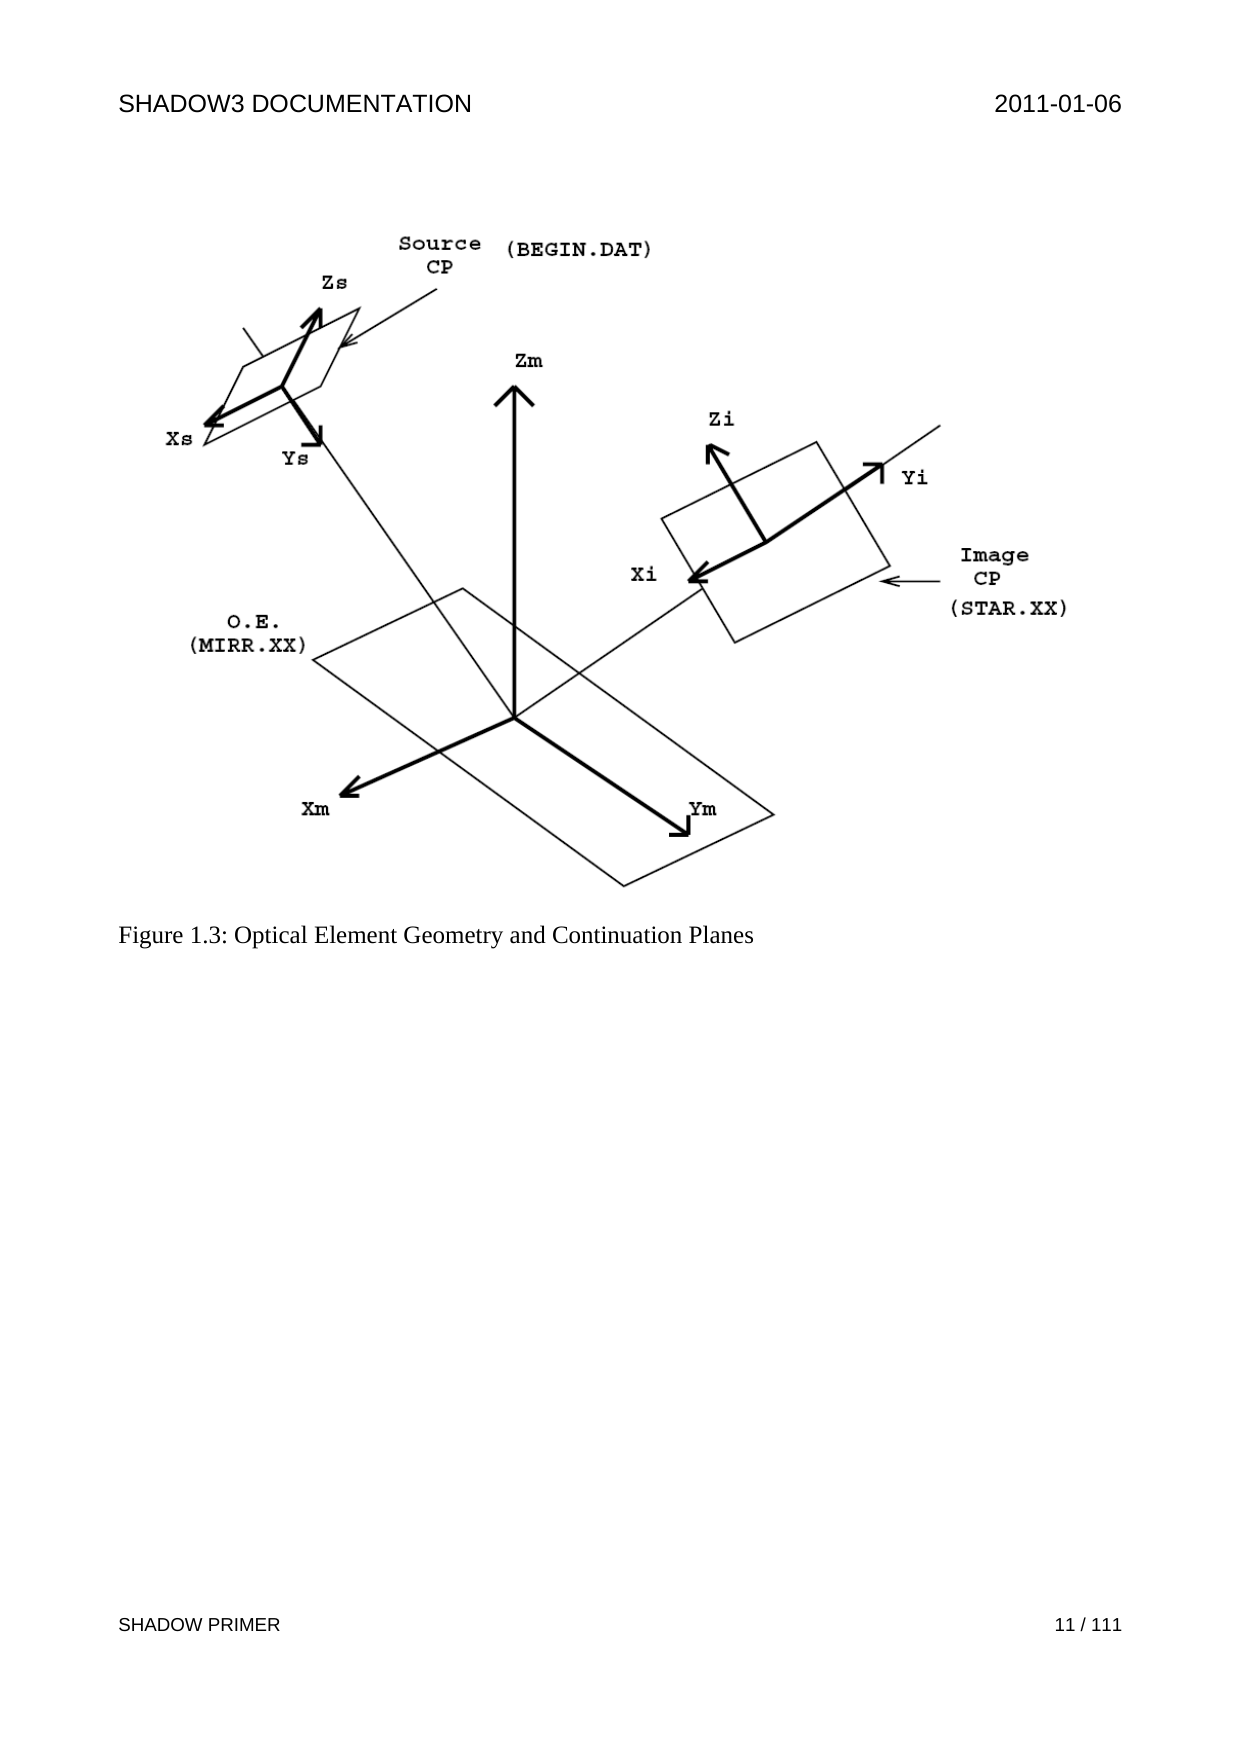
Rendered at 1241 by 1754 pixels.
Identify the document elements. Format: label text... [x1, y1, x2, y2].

text Figure 1.3: Optical Element Geometry and Continuation Planes [118, 920, 1122, 949]
